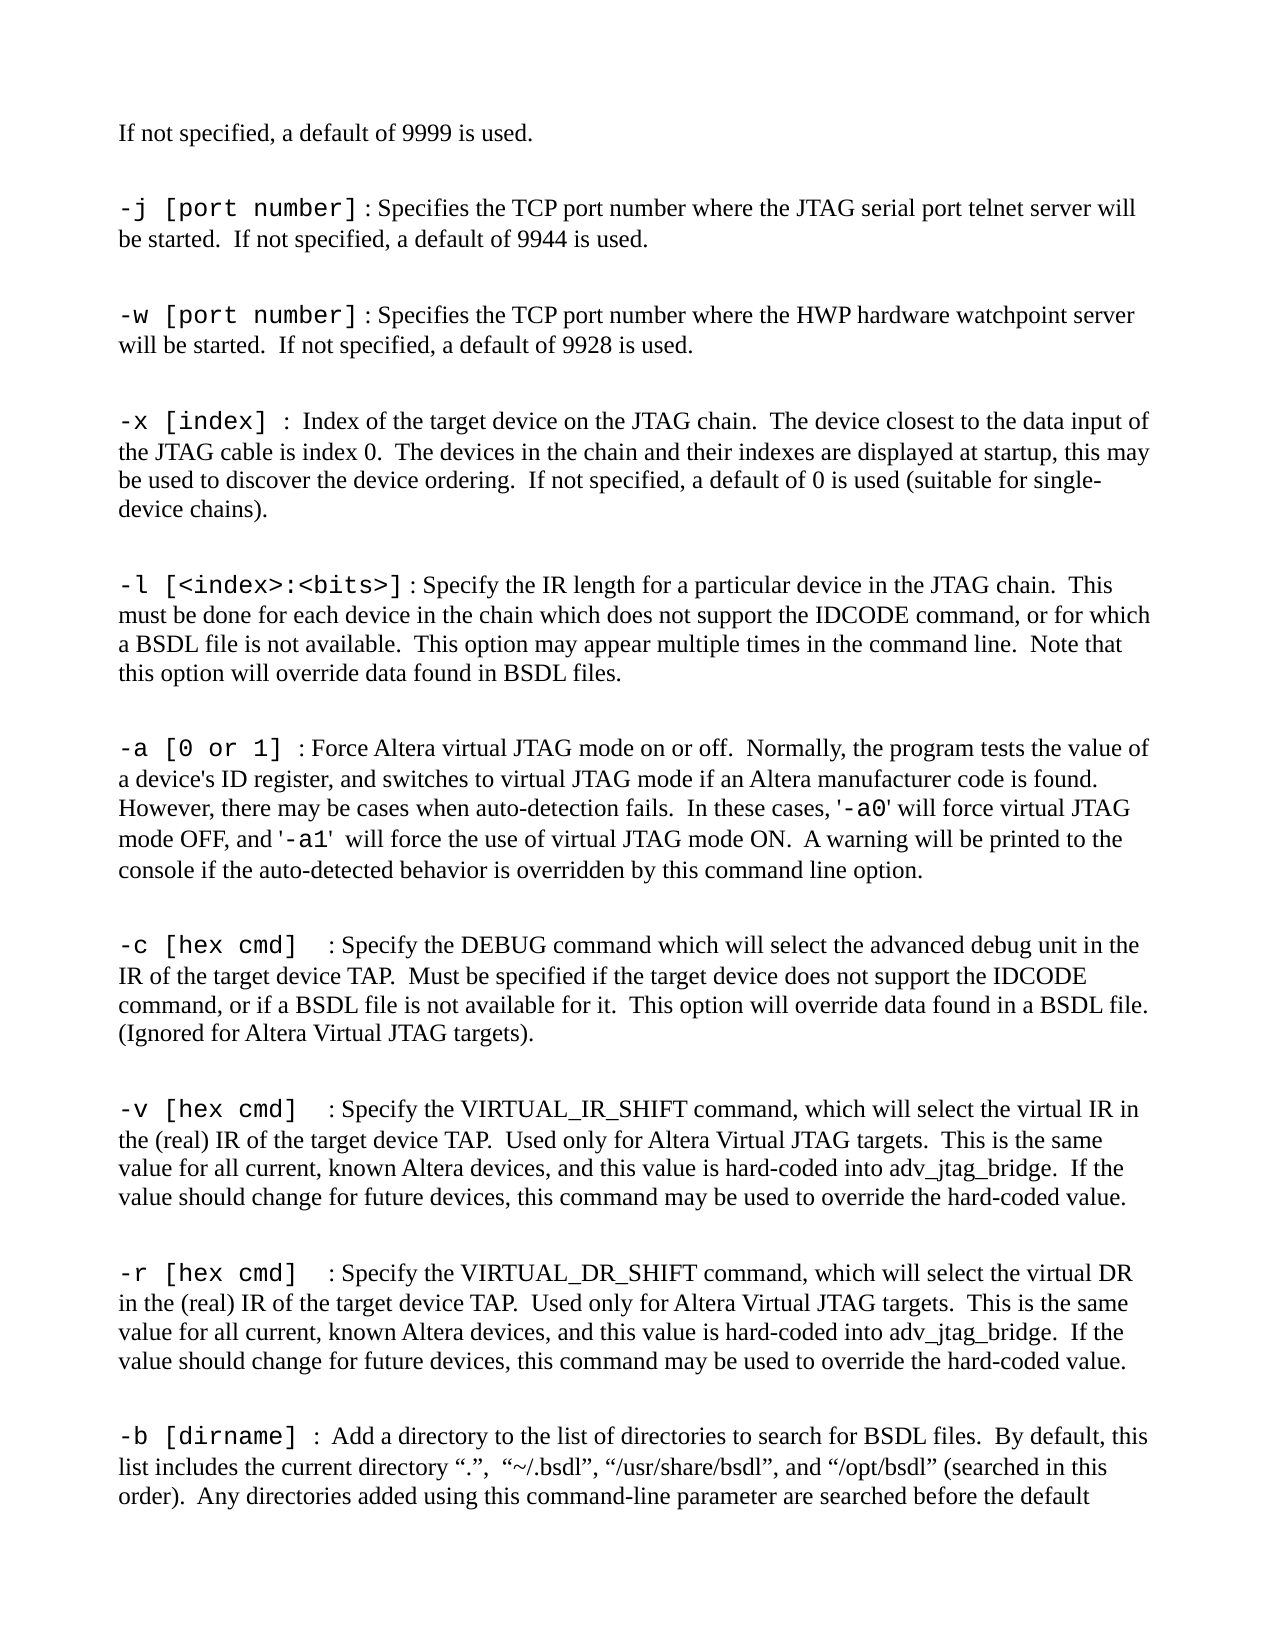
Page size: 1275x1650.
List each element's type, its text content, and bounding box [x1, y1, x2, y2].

text -a [0 or 1] : Force Altera virtual JTAG mode on or off. Normally, the program tests the value of a device's ID register, and switches to virtual JTAG mode if an Altera manufacturer code is found. However, there may be cases when auto-detection fails. In these cases, '-a0' will force virtual JTAG mode OFF, and '-a1' will force the use of virtual JTAG mode ON. A warning will be printed to the console if the auto-detected behavior is overridden by this command line option. [118, 733, 1157, 883]
text -j [port number] : Specifies the TCP port number where the JTAG serial port telnet server will be started. If not specified, a default of 9944 is used. [118, 193, 1157, 253]
text -r [hex cmd] : Specify the VIRTUAL_DR_SHIFT command, which will select the virtual DR in the (real) IR of the target device TAP. Used only for Altera Virtual JTAG targets. This is the same value for all current, known Altera devices, and this value is hard-coded into adv_jtag_bridge. If the value should change for future devices, this command may be used to override the hard-coded value. [118, 1258, 1157, 1375]
text -b [dirname] : Add a directory to the list of directories to search for BSDL files. By default, this list includes the current directory “.”, “~/.bsdl”, “/usr/share/bsdl”, and “/opt/bsdl” (searched in this order). Any directories added using this command-line parameter are searched before the default [118, 1421, 1157, 1510]
text If not specified, a default of 9999 is used. [118, 118, 1157, 147]
text -c [hex cmd] : Specify the DEBUG command which will select the advanced debug unit in the IR of the target device TAP. Must be specified if the target device does not support the IDCODE command, or if a BSDL file is not available for it. This option will override data found in a BSDL file. (Ignored for Altera Virtual JTAG targets). [118, 930, 1157, 1047]
text -w [port number] : Specifies the TCP port number where the HWP hardware watchpoint server will be started. If not specified, a default of 9928 is used. [118, 300, 1157, 359]
text -v [hex cmd] : Specify the VIRTUAL_IR_SHIFT command, which will select the virtual IR in the (real) IR of the target device TAP. Used only for Altera Virtual JTAG targets. This is the same value for all current, known Altera devices, and this value is hard-coded into adv_jtag_bridge. If the value should change for future devices, this command may be used to override the hard-coded value. [118, 1094, 1157, 1211]
text -x [index] : Index of the target device on the JTAG chain. The device closest to the data input of the JTAG cable is index 0. The devices in the chain and their indexes are displayed at startup, this may be used to discover the device ordering. If not specified, a default of 0 is used (suitable for single-device chains). [118, 406, 1157, 523]
text -l [<index>:<bits>] : Specify the IR length for a particular device in the JTAG chain. This must be done for each device in the chain which does not support the IDCODE command, or for which a BSDL file is not available. This option may appear multiple times in the command line. Note that this option will override data found in BSDL files. [118, 570, 1157, 687]
